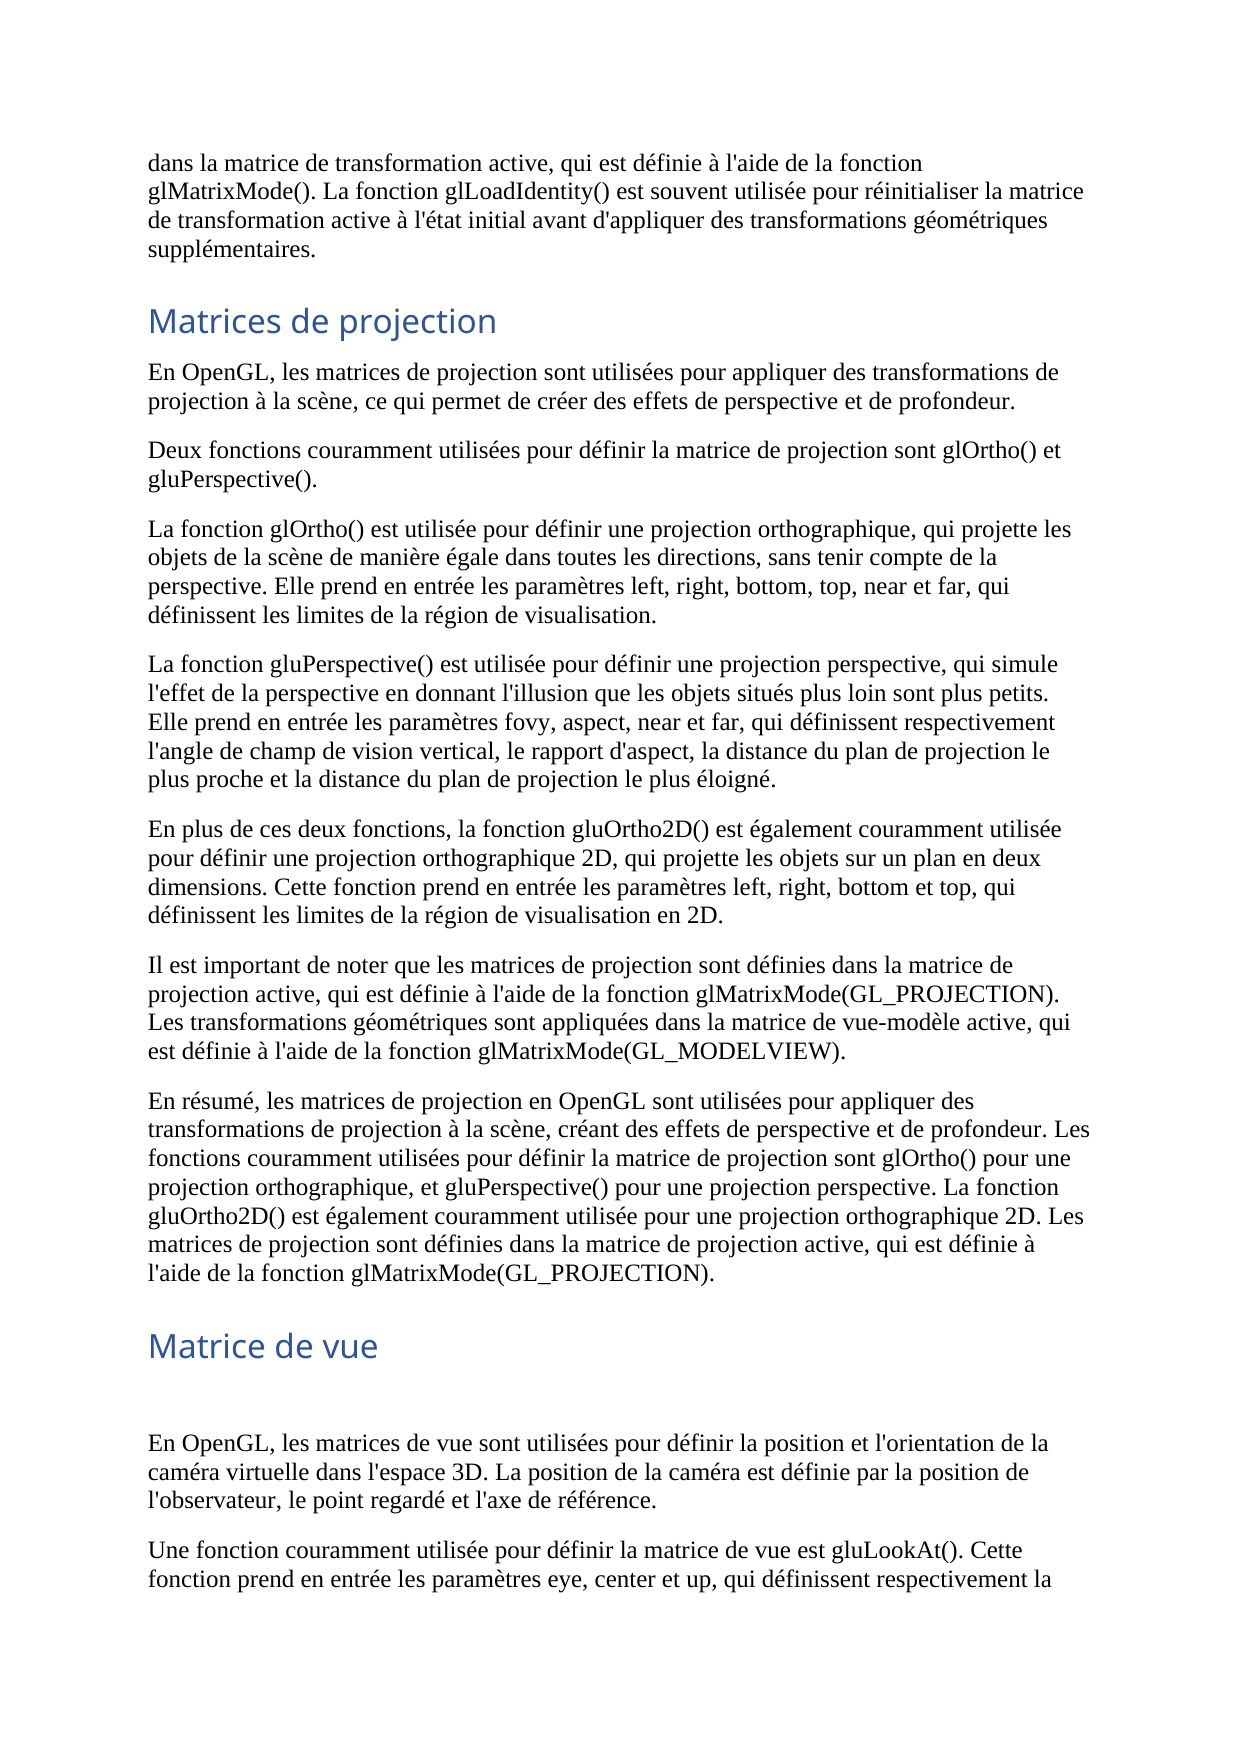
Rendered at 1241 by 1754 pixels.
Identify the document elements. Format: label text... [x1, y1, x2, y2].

text La fonction glOrtho() est utilisée pour définir une projection orthographique, qui projette les objets de la scène de manière égale dans toutes les directions, sans tenir compte de la perspective. Elle prend en entrée les paramètres left, right, bottom, top, near et far, qui définissent les limites de la région de visualisation. [148, 514, 1093, 629]
subtitle Matrice de vue [148, 1322, 1093, 1368]
text En plus de ces deux fonctions, la fonction gluOrtho2D() est également couramment utilisée pour définir une projection orthographique 2D, qui projette les objets sur un plan en deux dimensions. Cette fonction prend en entrée les paramètres left, right, bottom et top, qui définissent les limites de la région de visualisation en 2D. [148, 814, 1093, 929]
subtitle Matrices de projection [148, 298, 1093, 343]
text En résumé, les matrices de projection en OpenGL sont utilisées pour appliquer des transformations de projection à la scène, créant des effets de perspective et de profondeur. Les fonctions couramment utilisées pour définir la matrice de projection sont glOrtho() pour une projection orthographique, et gluPerspective() pour une projection perspective. La fonction gluOrtho2D() est également couramment utilisée pour une projection orthographique 2D. Les matrices de projection sont définies dans la matrice de projection active, qui est définie à l'aide de la fonction glMatrixMode(GL_PROJECTION). [148, 1086, 1093, 1287]
text La fonction gluPerspective() est utilisée pour définir une projection perspective, qui simule l'effet de la perspective en donnant l'illusion que les objets situés plus loin sont plus petits. Elle prend en entrée les paramètres fovy, aspect, near et far, qui définissent respectivement l'angle de champ de vision vertical, le rapport d'aspect, la distance du plan de projection le plus proche et la distance du plan de projection le plus éloigné. [148, 649, 1093, 793]
text dans la matrice de transformation active, qui est définie à l'aide de la fonction glMatrixMode(). La fonction glLoadIdentity() est souvent utilisée pour réinitialiser la matrice de transformation active à l'état initial avant d'appliquer des transformations géométriques supplémentaires. [148, 148, 1093, 263]
text Deux fonctions couramment utilisées pour définir la matrice de projection sont glOrtho() et gluPerspective(). [148, 435, 1093, 493]
text En OpenGL, les matrices de projection sont utilisées pour appliquer des transformations de projection à la scène, ce qui permet de créer des effets de perspective et de profondeur. [148, 357, 1093, 414]
text Il est important de noter que les matrices de projection sont définies dans la matrice de projection active, qui est définie à l'aide de la fonction glMatrixMode(GL_PROJECTION). Les transformations géométriques sont appliquées dans la matrice de vue-modèle active, qui est définie à l'aide de la fonction glMatrixMode(GL_MODELVIEW). [148, 950, 1093, 1065]
text Une fonction couramment utilisée pour définir la matrice de vue est gluLookAt(). Cette fonction prend en entrée les paramètres eye, center et up, qui définissent respectivement la [148, 1535, 1093, 1592]
text En OpenGL, les matrices de vue sont utilisées pour définir la position et l'orientation de la caméra virtuelle dans l'espace 3D. La position de la caméra est définie par la position de l'observateur, le point regardé et l'axe de référence. [148, 1428, 1093, 1514]
